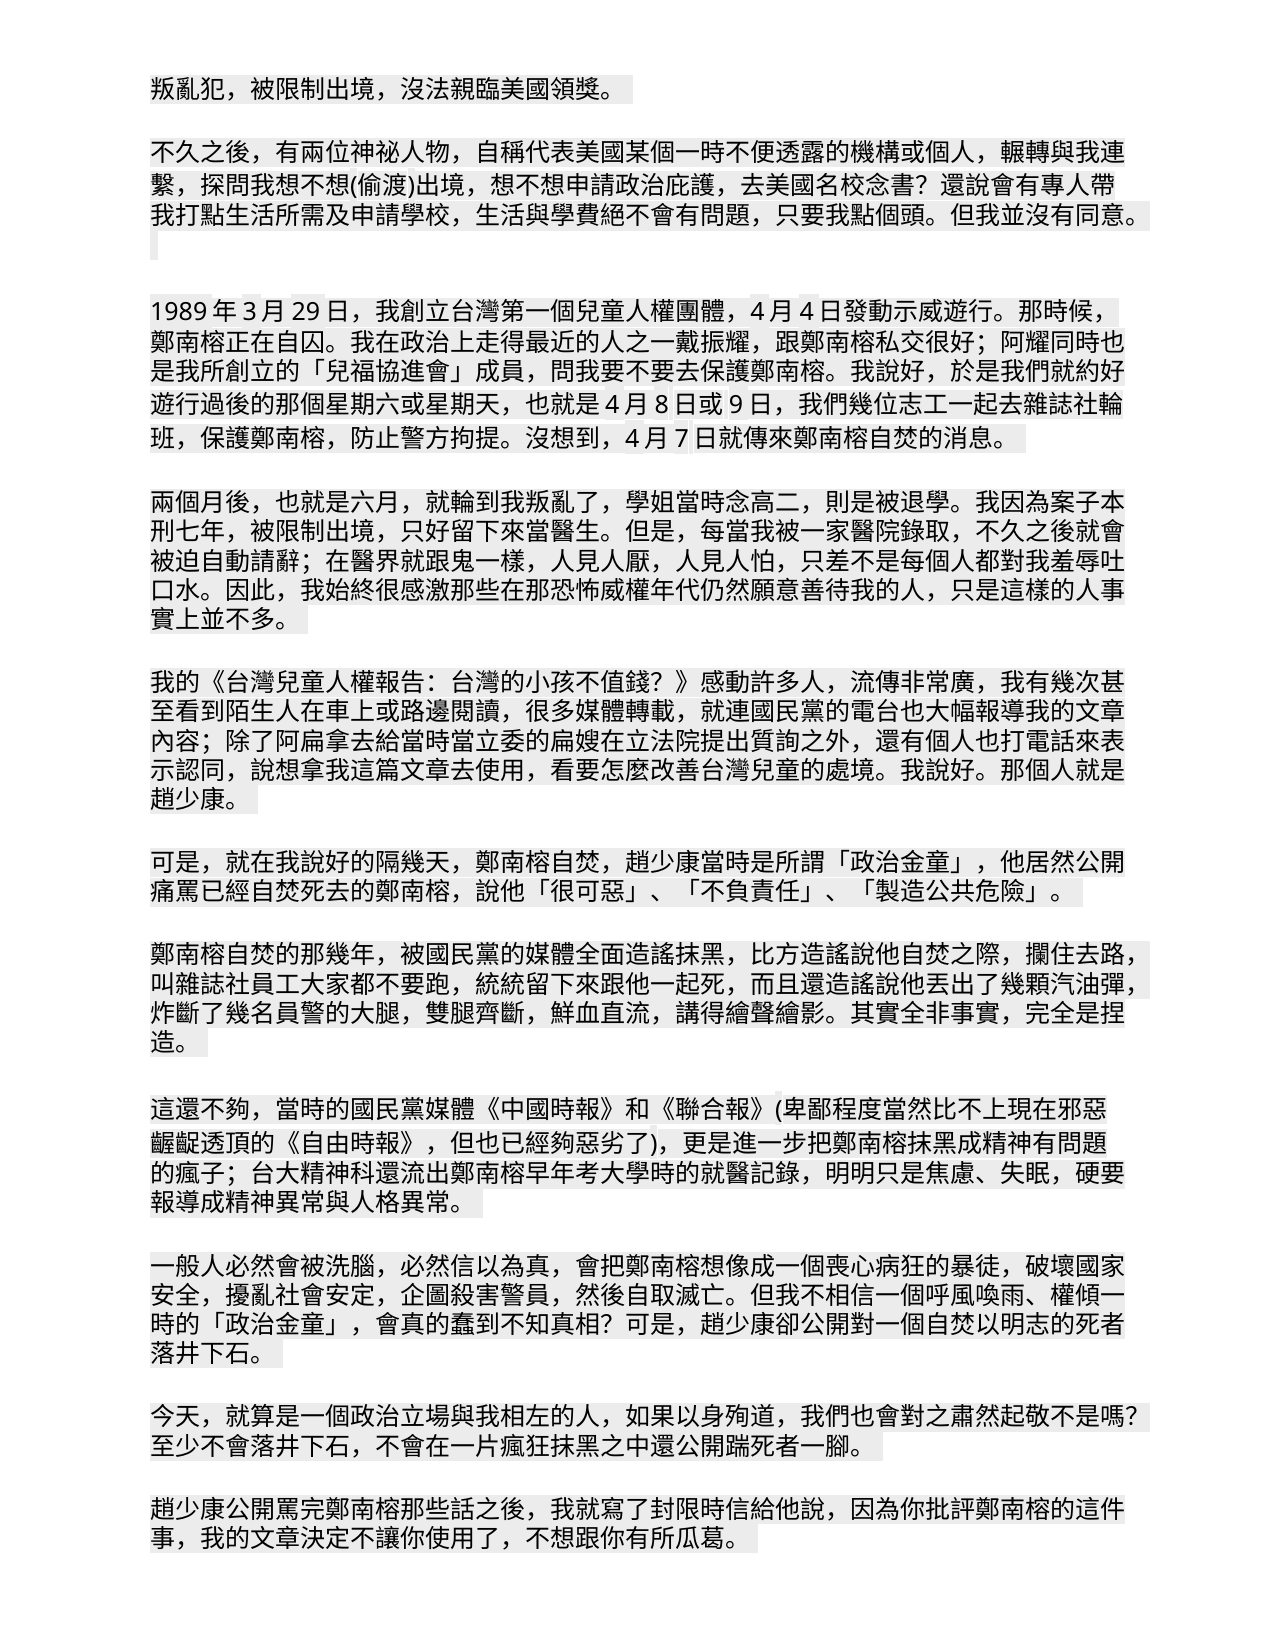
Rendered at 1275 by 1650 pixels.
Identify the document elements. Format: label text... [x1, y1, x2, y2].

text 與前輩一席談(22) 陳真 2021. 02. 07. 不過才半年多前，韓國瑜被什麼「四精子」罷免，趙少康痛罵國民黨沒種，說他若是國民黨黨主席，一定對民進黨發動全面罷免，以牙還牙，烽火燎原，讓民進黨雞犬不寧。 可是，就在昨天，趙少康突然變成了慈祥的出家人，說冤冤相報何時了，反對仇恨，不贊成報復。它媽的人渣黨發動媒體全面抹黑韓國瑜一整年，無所不用其極發動罷韓，叫做「民主的勝利與光榮」，今天我們只是罷免一個投機鬼混擅於抹紅抹黑擅於操弄族群仇恨的無良做秀議員，民進黨卻說這是仇恨；趙少康居然也在投票前夕附和民進黨的鬼扯。 趙少康的「政治算盤」功力，我估計已達十段，國民黨人無出其右；他不會去做一件發自內心的單純作為，每個動作似乎都會事先分析計算一下對自己的利害得失。三十幾年前的趙少康是這樣，三十幾年後的趙少康會有多少不同？ 前陣子，他和阿扁突然化敵為友，還跑去拜見阿扁，握手言歡。我當時覺得很奇怪，我以小人心度他的小人肚來推測，難道他是要復出政壇，所以開始在打點各方的人脈關係嗎？也許我的猜想是對的，也許不只復出政壇，而且很可能是想選總統，已經開始展開「競選」行程了。 不過，我畢竟不認識他，純粹只是長年從旁觀察之經驗所得，僅供參考。基本上，我是完全不相信這個人，就如同我不會傻到去相信郭台銘一樣。這一類人，本質上全是生意人，只是有的賣手機零件，有的賣政治，如此而已，所謂信念或理想永遠屈從於個人權位與利益之下，更不用說什麼利他善念或苦民所苦了。對於一般庶民百姓，管你去死一死，這類財大勢大威風凜凜往來無白丁的「生意人」，哪會看在眼裏？ 韓國瑜結盟這樣的人，無非只是因為看重趙少康的所謂「實力」，但這其實只是自毀長城。依我看，韓國瑜應該退出無可救藥的國民黨，結盟新黨和高金素梅與勞動黨甚至統促黨，站穩左、統立場，至少先站穩統的立場，那麼，所謂選舉也才有一點意義。很有可能照樣選輸或輸更慘，但是，站穩理念路線很重要，因為台灣再也沒有打迷糊仗的空間了。 插播一個相關八卦： 1988年，我寫了一篇《台灣兒童人權報告：台灣的小孩不值錢？》引起海內外很大的迴響，連聯合國都出具報告引用我的文章，美國的「台灣人醫師協會」(NTAMA) 更越洋頒給我一個「醫學生最佳著作獎」，獎金一千美元 (當時是一大筆錢)。那時候，我已經是個叛亂犯，被限制出境，沒法親臨美國領獎。 不久之後，有兩位神祕人物，自稱代表美國某個一時不便透露的機構或個人，輾轉與我連繫，探問我想不想(偷渡)出境，想不想申請政治庇護，去美國名校念書？還說會有專人帶我打點生活所需及申請學校，生活與學費絕不會有問題，只要我點個頭。但我並沒有同意。 1989年3月29日，我創立台灣第一個兒童人權團體，4月4日發動示威遊行。那時候，鄭南榕正在自囚。我在政治上走得最近的人之一戴振耀，跟鄭南榕私交很好；阿耀同時也是我所創立的「兒福協進會」成員，問我要不要去保護鄭南榕。我說好，於是我們就約好遊行過後的那個星期六或星期天，也就是4月8日或9日，我們幾位志工一起去雜誌社輪班，保護鄭南榕，防止警方拘提。沒想到，4月7日就傳來鄭南榕自焚的消息。 兩個月後，也就是六月，就輪到我叛亂了，學姐當時念高二，則是被退學。我因為案子本刑七年，被限制出境，只好留下來當醫生。但是，每當我被一家醫院錄取，不久之後就會被迫自動請辭；在醫界就跟鬼一樣，人見人厭，人見人怕，只差不是每個人都對我羞辱吐口水。因此，我始終很感激那些在那恐怖威權年代仍然願意善待我的人，只是這樣的人事實上並不多。 我的《台灣兒童人權報告：台灣的小孩不值錢？》感動許多人，流傳非常廣，我有幾次甚至看到陌生人在車上或路邊閱讀，很多媒體轉載，就連國民黨的電台也大幅報導我的文章內容；除了阿扁拿去給當時當立委的扁嫂在立法院提出質詢之外，還有個人也打電話來表示認同，說想拿我這篇文章去使用，看要怎麼改善台灣兒童的處境。我說好。那個人就是趙少康。 可是，就在我說好的隔幾天，鄭南榕自焚，趙少康當時是所謂「政治金童」，他居然公開痛罵已經自焚死去的鄭南榕，說他「很可惡」、「不負責任」、「製造公共危險」。 鄭南榕自焚的那幾年，被國民黨的媒體全面造謠抹黑，比方造謠說他自焚之際，攔住去路，叫雜誌社員工大家都不要跑，統統留下來跟他一起死，而且還造謠說他丟出了幾顆汽油彈，炸斷了幾名員警的大腿，雙腿齊斷，鮮血直流，講得繪聲繪影。其實全非事實，完全是捏造。 這還不夠，當時的國民黨媒體《中國時報》和《聯合報》(卑鄙程度當然比不上現在邪惡齷齪透頂的《自由時報》，但也已經夠惡劣了)，更是進一步把鄭南榕抹黑成精神有問題的瘋子；台大精神科還流出鄭南榕早年考大學時的就醫記錄，明明只是焦慮、失眠，硬要報導成精神異常與人格異常。 一般人必然會被洗腦，必然信以為真，會把鄭南榕想像成一個喪心病狂的暴徒，破壞國家安全，擾亂社會安定，企圖殺害警員，然後自取滅亡。但我不相信一個呼風喚雨、權傾一時的「政治金童」，會真的蠢到不知真相？可是，趙少康卻公開對一個自焚以明志的死者落井下石。 今天，就算是一個政治立場與我相左的人，如果以身殉道，我們也會對之肅然起敬不是嗎？至少不會落井下石，不會在一片瘋狂抹黑之中還公開踹死者一腳。 趙少康公開罵完鄭南榕那些話之後，我就寫了封限時信給他說，因為你批評鄭南榕的這件事，我的文章決定不讓你使用了，不想跟你有所瓜葛。 這只是一件31年前的小事，也許小到不能再小，但我把它看得很大。因為我相信，一個人不管做什麼事，行事為人的根本品格還是最重要。所謂見微知著，見小知大，從小地方就能看見大方向。就比方說許崑源議長跳樓自殺，一些人渣居然公開對一個已經無法為自己辯護的死者大加抹黑。我絕不會相信會有這樣一種行徑的人是個正直的人。 在這個意義上，我也絕不會去支持一個當年聯合綠營，用盡卑劣無恥的栽贓抹黑造謠手段去傷害連勝文的柯文哲，就算祖國欽定，我也不會買帳，除非他公開對過往的卑劣行徑認錯。 前輩與我一席談，其實就跟一般人談政治沒啥兩樣，談得比較多的是「實力」，目標則是「權力」。但我認為，實力或知名度只是一種人為光環，一種虛構出來的東西。實力不重要，能力才是真才實學，而人品則是一切作為的基礎。至於權力，不過是實現理想的「手段之一」，而不是倒過來，把奪取權力當成目標，甚至當成惟一目標。 對錯善惡比輸贏更重要。我覺得，如果我們不把握住這一點基本態度，永遠只會在污穢不堪的權力遊戲中持續沉淪。 [150, 75, 1125, 1553]
